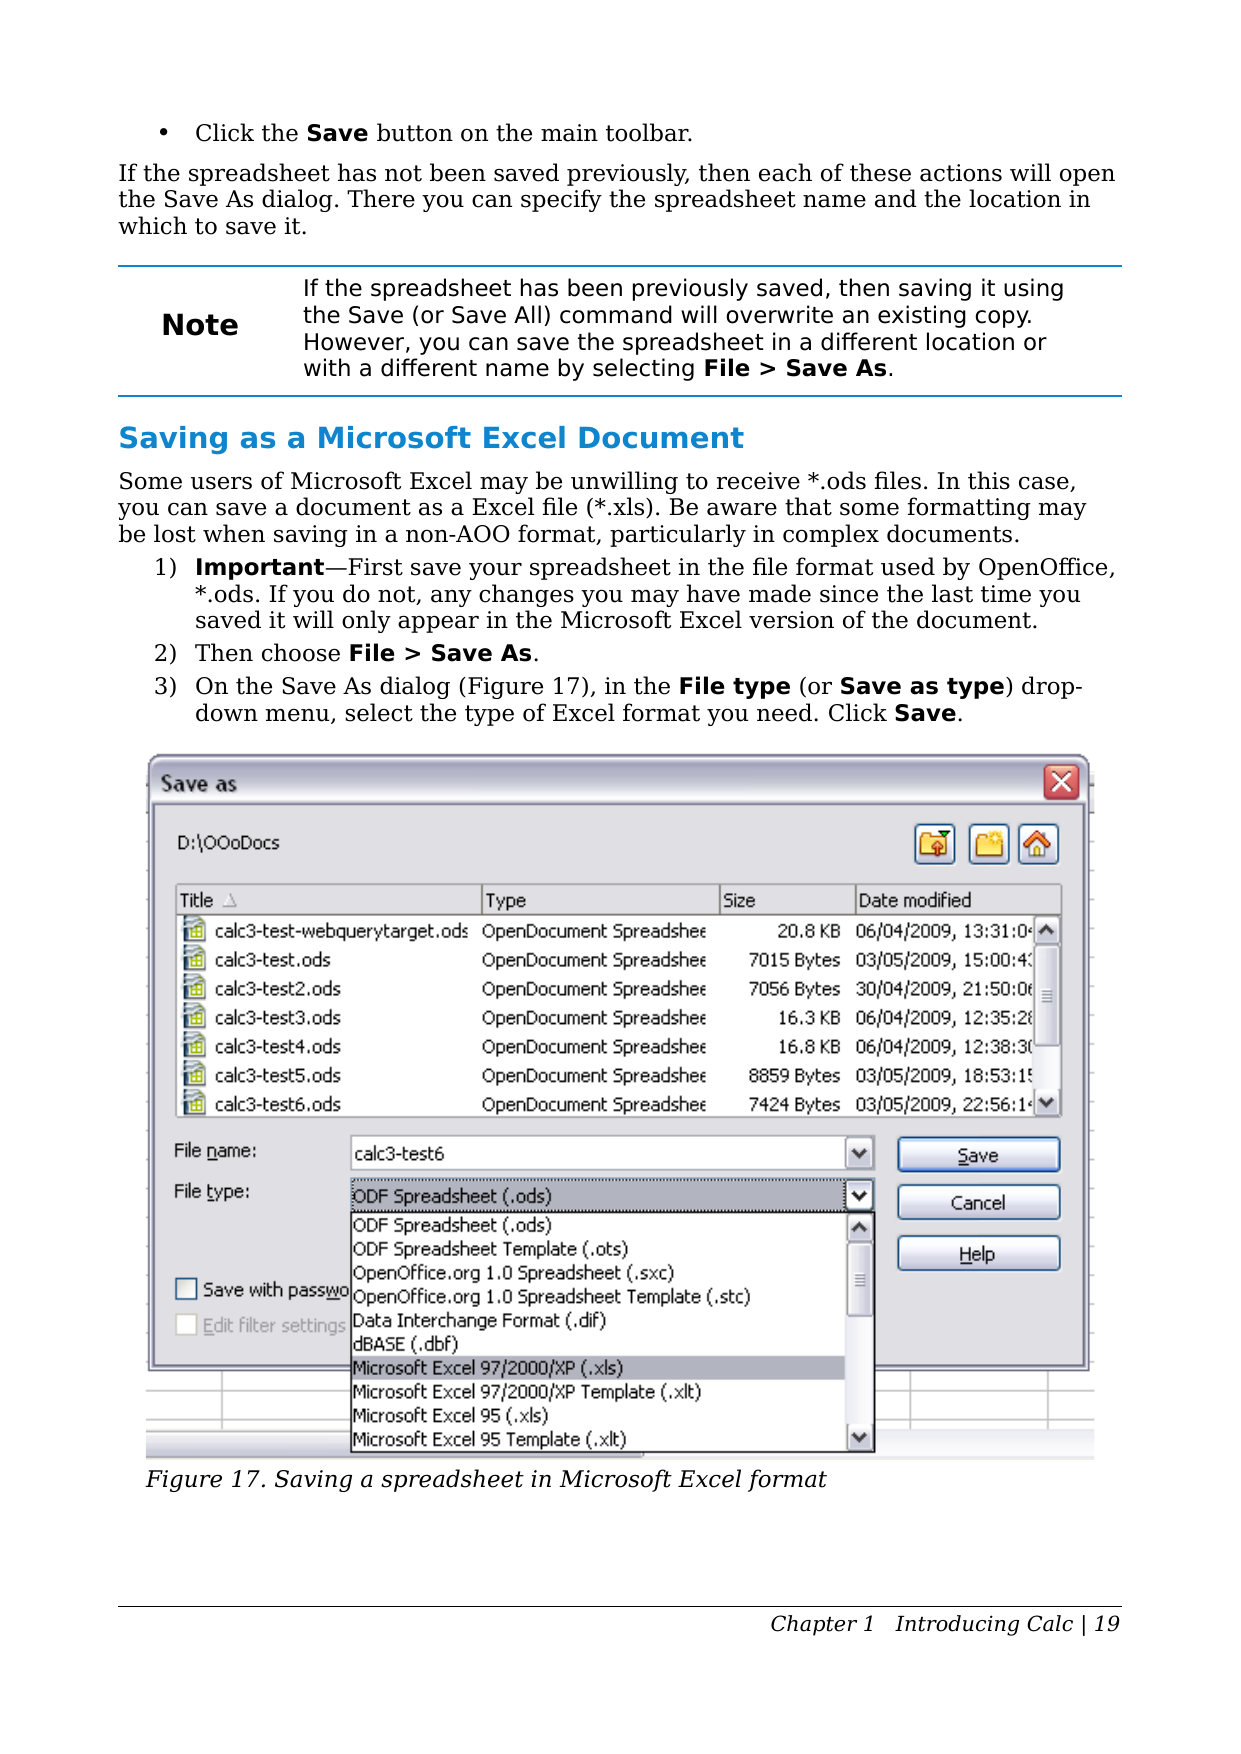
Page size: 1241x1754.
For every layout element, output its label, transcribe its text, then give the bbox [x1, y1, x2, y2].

picture [145, 751, 1095, 1460]
list Some users of Microsoft Excel may be unwilling to receive *.ods files. In this case, you can save a document as a Excel file (*.xls). Be aware that some formatting may be lost when saving in a non-AOO format, particularly in complex documents. [118, 468, 1122, 548]
table_header Note [118, 267, 281, 395]
list On the Save As dialog (Figure 17), in the File type (or Save as type) drop-down menu, select the type of Excel format you need. Click Save. [177, 673, 1122, 727]
list Click the Save button on the main toolbar. [156, 118, 1122, 147]
subtitle Saving as a Microsoft Excel Document [118, 421, 1122, 455]
list Important—First save your spreadsheet in the file format used by OpenOffice, *.ods. If you do not, any changes you may have made since the last time you saved it will only appear in the Microsoft Excel version of the document. [177, 554, 1122, 634]
table_header If the spreadsheet has been previously saved, then saving it using the Save (or Save All) command will overwrite an existing copy. However, you can save the spreadsheet in a different location or with a different name by selecting File > Save As. [281, 267, 1122, 395]
text Figure 17. Saving a spreadsheet in Microsoft Excel format [146, 1466, 1094, 1492]
list Then choose File > Save As. [177, 641, 1122, 667]
text If the spreadsheet has not been saved previously, then each of these actions will open the Save As dialog. There you can specify the spreadsheet name and the location in which to save it. [118, 160, 1122, 240]
